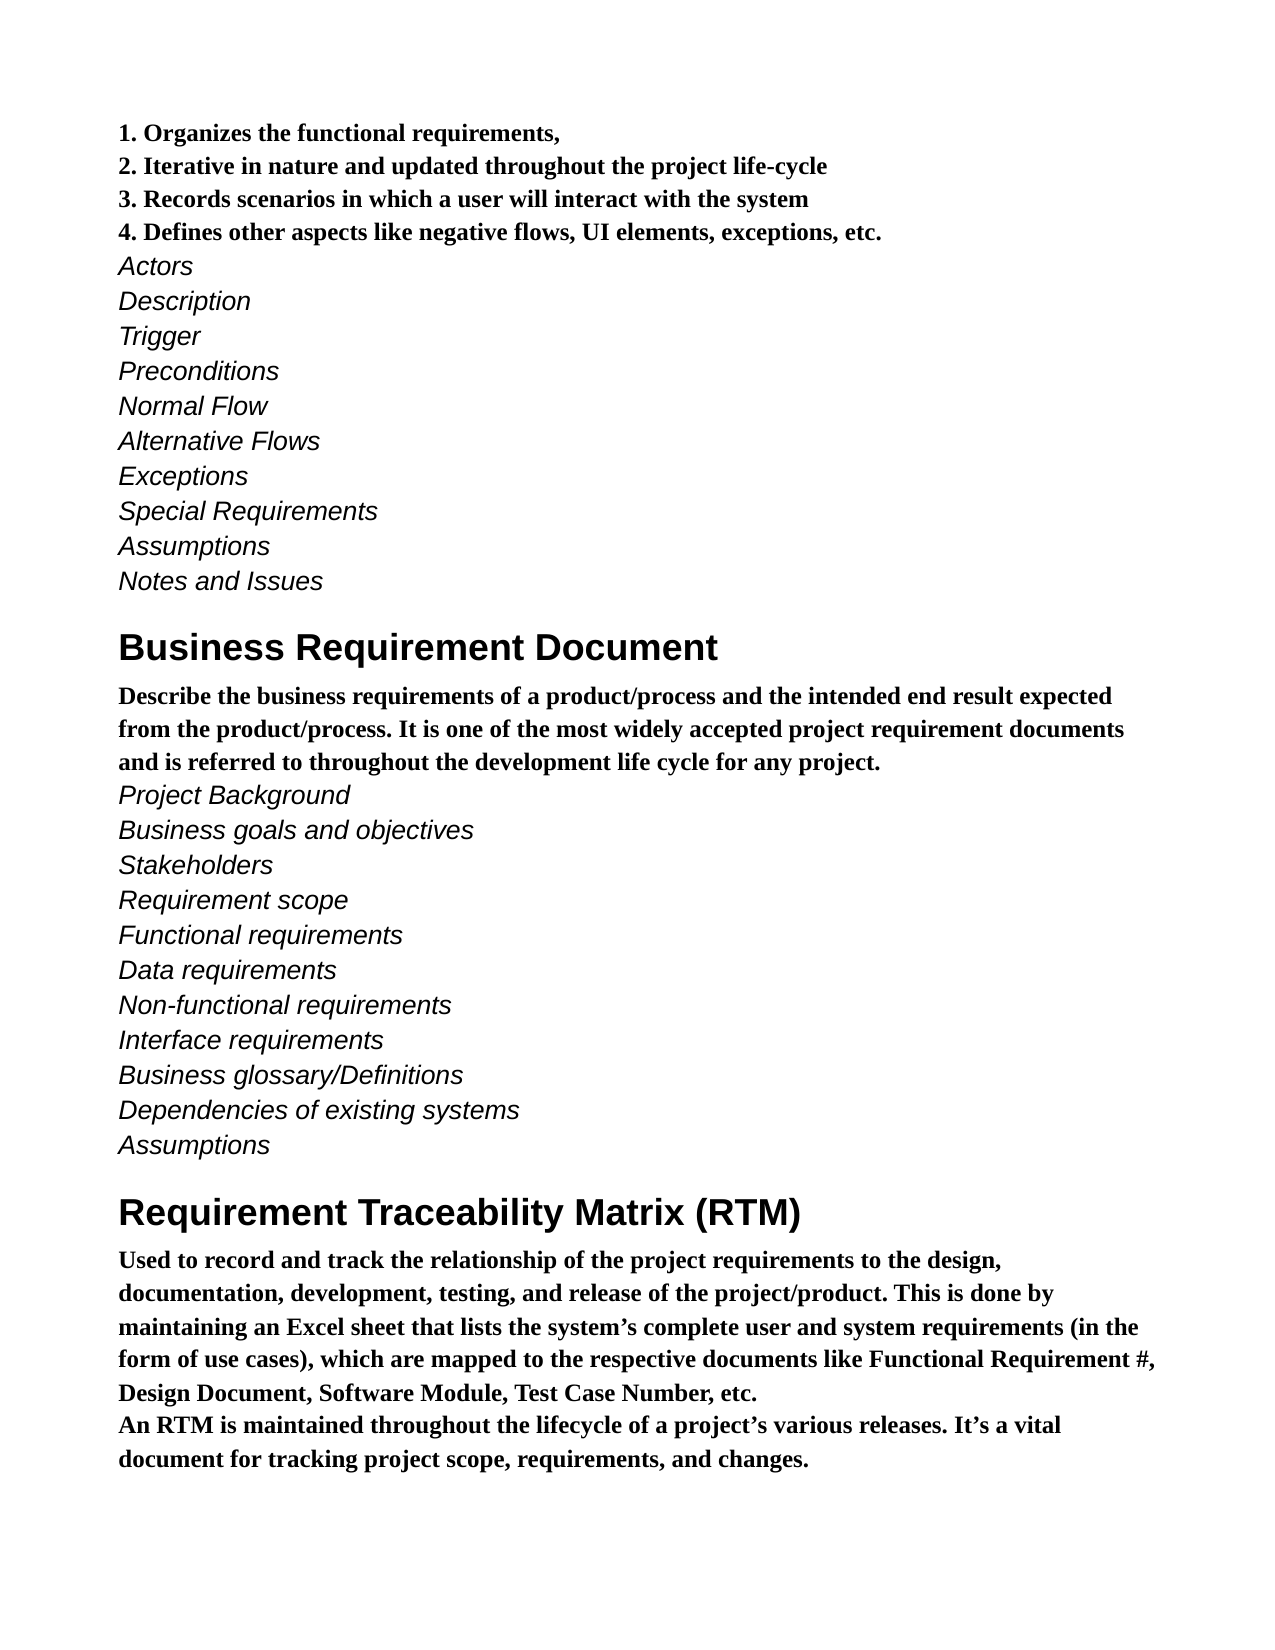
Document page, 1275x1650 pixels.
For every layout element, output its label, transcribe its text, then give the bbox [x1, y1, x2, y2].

text Requirement scope [118, 885, 1157, 915]
text 2. Iterative in nature and updated throughout the project life-cycle [118, 151, 1157, 180]
text Used to record and track the relationship of the project requirements to the design, documentation, development, testing, and release of the project/product. This is done by maintaining an Excel sheet that lists the system’s complete user and system requirements (in the form of use cases), which are mapped to the respective documents like Functional Requirement #, Design Document, Software Module, Test Case Number, etc. [118, 1246, 1157, 1406]
text Actors Description Trigger Preconditions Normal Flow Alternative Flows Exceptions Special Requirements Assumptions Notes and Issues [118, 250, 1157, 596]
text Project Background [118, 780, 1157, 810]
subtitle Requirement Traceability Matrix (RTM) [118, 1190, 1157, 1233]
text Business glossary/Definitions [118, 1060, 1157, 1090]
text Functional requirements [118, 920, 1157, 950]
text Data requirements [118, 955, 1157, 985]
text Business goals and objectives [118, 815, 1157, 845]
text Dependencies of existing systems [118, 1095, 1157, 1125]
text 1. Organizes the functional requirements, [118, 118, 1157, 147]
text 3. Records scenarios in which a user will interact with the system [118, 184, 1157, 213]
text An RTM is maintained throughout the lifecycle of a project’s various releases. It’s a vital document for tracking project scope, requirements, and changes. [118, 1411, 1157, 1472]
subtitle Business Requirement Document [118, 625, 1157, 668]
text Non-functional requirements [118, 990, 1157, 1020]
text Assumptions [118, 1130, 1157, 1160]
text Interface requirements [118, 1025, 1157, 1055]
text Describe the business requirements of a product/process and the intended end result expected from the product/process. It is one of the most widely accepted project requirement documents and is referred to throughout the development life cycle for any project. [118, 681, 1157, 776]
text Stakeholders [118, 850, 1157, 880]
text 4. Defines other aspects like negative flows, UI elements, exceptions, etc. [118, 217, 1157, 246]
